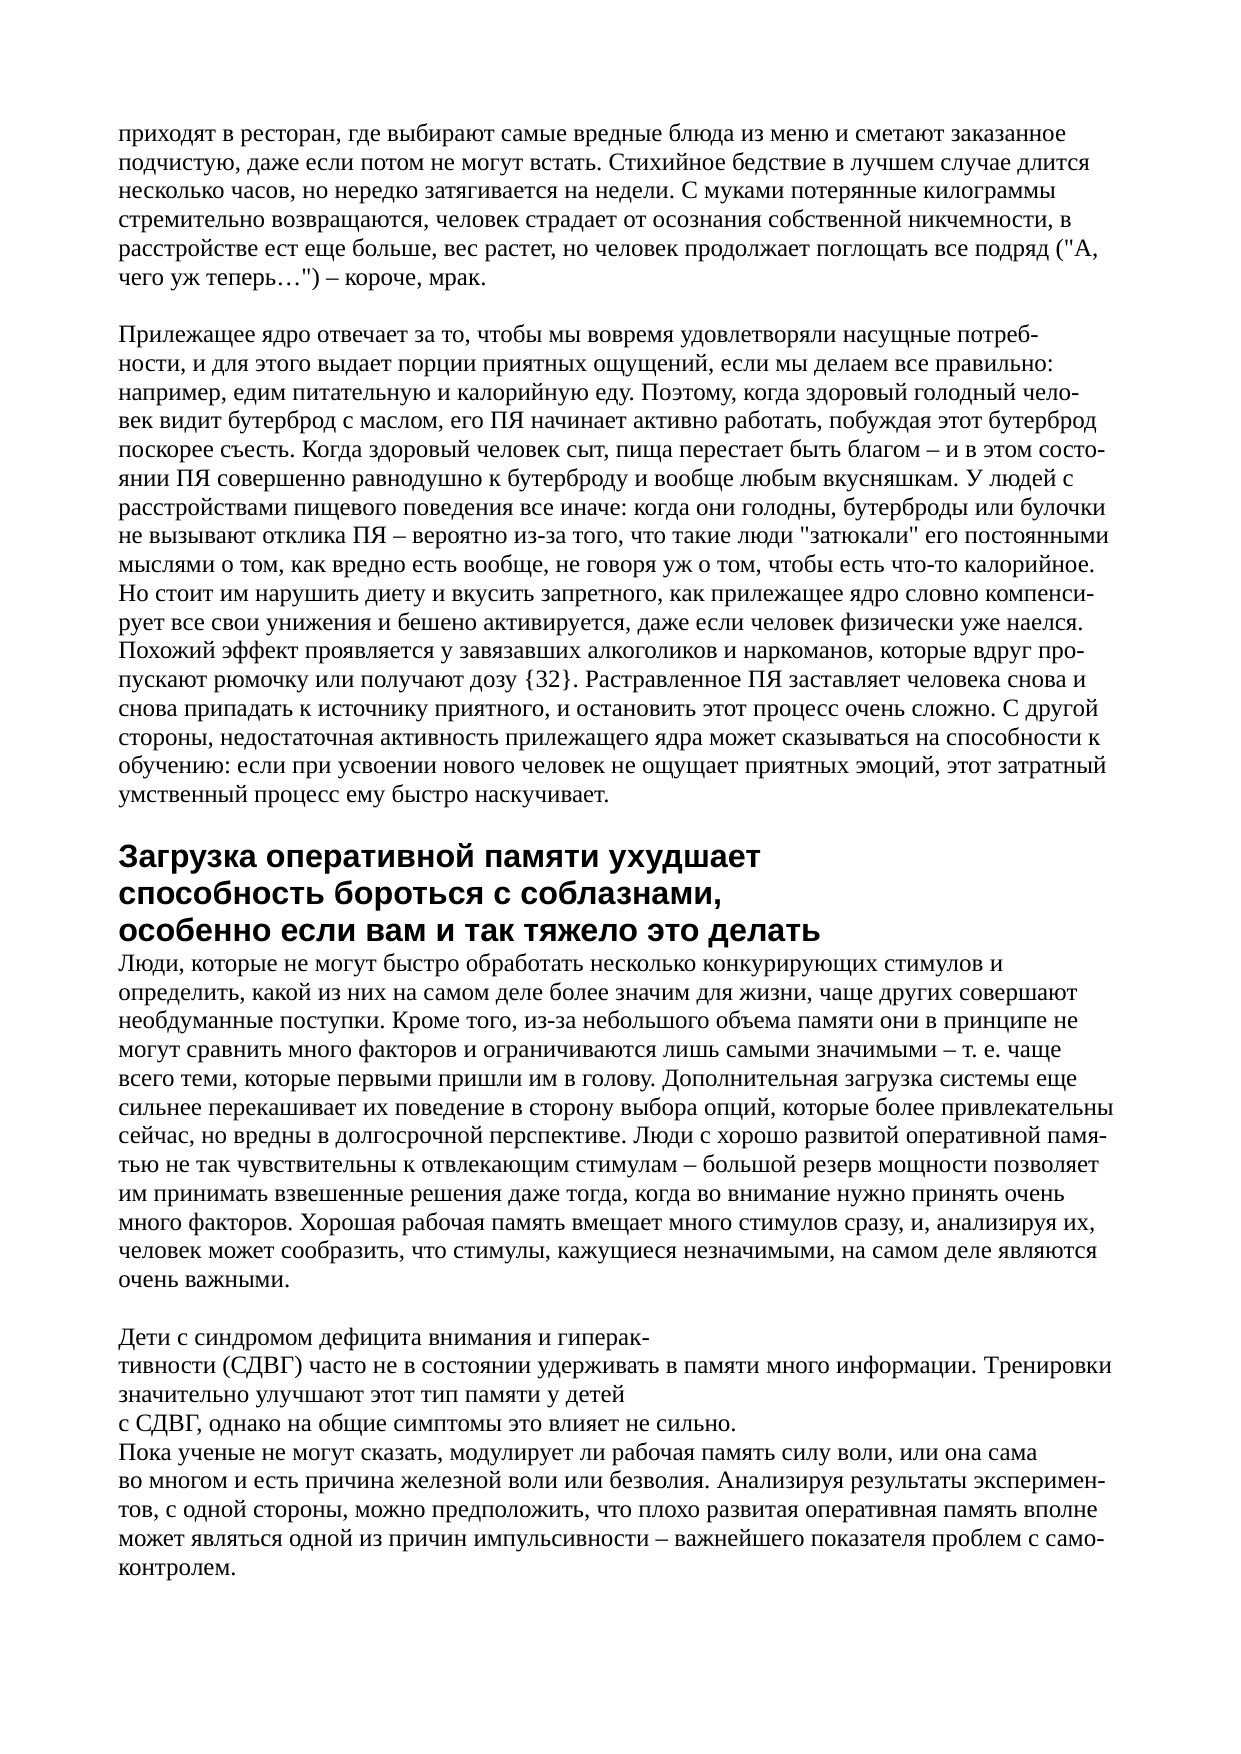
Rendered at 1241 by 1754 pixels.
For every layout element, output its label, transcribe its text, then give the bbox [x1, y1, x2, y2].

text умственный процесс ему быстро наскучивает. [118, 779, 1122, 808]
text тов, с одной стороны, можно предположить, что плохо развитая оперативная память вполне [118, 1494, 1122, 1523]
text много факторов. Хорошая рабочая память вмещает много стимулов сразу, и, анализируя их, [118, 1207, 1122, 1236]
text несколько часов, но нередко затягивается на недели. С муками потерянные килограммы [118, 176, 1122, 204]
text человек может сообразить, что стимулы, кажущиеся незначимыми, на самом деле являются [118, 1236, 1122, 1264]
text ности, и для этого выдает порции приятных ощущений, если мы делаем все правильно: [118, 348, 1122, 377]
text расстройствами пищевого поведения все иначе: когда они голодны, бутерброды или булочки [118, 492, 1122, 521]
text например, едим питательную и калорийную еду. Поэтому, когда здоровый голодный чело- [118, 377, 1122, 406]
text не вызывают отклика ПЯ – вероятно из-за того, что такие люди "затюкали" его постоянными [118, 521, 1122, 549]
text Похожий эффект проявляется у завязавших алкоголиков и наркоманов, которые вдруг про- [118, 636, 1122, 664]
text стороны, недостаточная активность прилежащего ядра может сказываться на способности к [118, 722, 1122, 751]
text Дети с синдромом дефицита внимания и гиперак- [118, 1322, 1122, 1351]
text Загрузка оперативной памяти ухудшает [118, 837, 1122, 874]
text во многом и есть причина железной воли или безволия. Анализируя результаты эксперимен- [118, 1466, 1122, 1494]
text рует все свои унижения и бешено активируется, даже если человек физически уже наелся. [118, 607, 1122, 636]
text необдуманные поступки. Кроме того, из-за небольшого объема памяти они в принципе не [118, 1006, 1122, 1034]
text пускают рюмочку или получают дозу {32}. Растравленное ПЯ заставляет человека снова и [118, 664, 1122, 693]
text поскорее съесть. Когда здоровый человек сыт, пища перестает быть благом – и в этом состо- [118, 434, 1122, 463]
text янии ПЯ совершенно равнодушно к бутерброду и вообще любым вкусняшкам. У людей с [118, 463, 1122, 492]
text Пока ученые не могут сказать, модулирует ли рабочая память силу воли, или она сама [118, 1437, 1122, 1466]
text очень важными. [118, 1264, 1122, 1293]
text тью не так чувствительны к отвлекающим стимулам – большой резерв мощности позволяет [118, 1149, 1122, 1178]
text обучению: если при усвоении нового человек не ощущает приятных эмоций, этот затратный [118, 751, 1122, 779]
text способность бороться с соблазнами, [118, 874, 1122, 911]
text Но стоит им нарушить диету и вкусить запретного, как прилежащее ядро словно компенси- [118, 578, 1122, 607]
text тивности (СДВГ) часто не в состоянии удерживать в памяти много информации. Тренировки значительно улучшают этот тип памяти у детей [118, 1351, 1122, 1408]
text особенно если вам и так тяжело это делать [118, 911, 1122, 948]
text определить, какой из них на самом деле более значим для жизни, чаще других совершают [118, 977, 1122, 1006]
text век видит бутерброд с маслом, его ПЯ начинает активно работать, побуждая этот бутерброд [118, 406, 1122, 434]
text чего уж теперь…") – короче, мрак. [118, 262, 1122, 291]
text может являться одной из причин импульсивности – важнейшего показателя проблем с само- [118, 1523, 1122, 1552]
text подчистую, даже если потом не могут встать. Стихийное бедствие в лучшем случае длится [118, 147, 1122, 176]
text контролем. [118, 1552, 1122, 1581]
text им принимать взвешенные решения даже тогда, когда во внимание нужно принять очень [118, 1178, 1122, 1207]
text стремительно возвращаются, человек страдает от осознания собственной никчемности, в [118, 204, 1122, 233]
text мыслями о том, как вредно есть вообще, не говоря уж о том, чтобы есть что-то калорийное. [118, 549, 1122, 578]
text расстройстве ест еще больше, вес растет, но человек продолжает поглощать все подряд ("А, [118, 233, 1122, 262]
text сильнее перекашивает их поведение в сторону выбора опций, которые более привлекательны [118, 1092, 1122, 1121]
text могут сравнить много факторов и ограничиваются лишь самыми значимыми – т. е. чаще [118, 1034, 1122, 1063]
text Прилежащее ядро отвечает за то, чтобы мы вовремя удовлетворяли насущные потреб- [118, 319, 1122, 348]
text сейчас, но вредны в долгосрочной перспективе. Люди с хорошо развитой оперативной памя- [118, 1121, 1122, 1149]
text приходят в ресторан, где выбирают самые вредные блюда из меню и сметают заказанное [118, 118, 1122, 147]
text всего теми, которые первыми пришли им в голову. Дополнительная загрузка системы еще [118, 1063, 1122, 1092]
text Люди, которые не могут быстро обработать несколько конкурирующих стимулов и [118, 948, 1122, 977]
text снова припадать к источнику приятного, и остановить этот процесс очень сложно. С другой [118, 693, 1122, 722]
text с СДВГ, однако на общие симптомы это влияет не сильно. [118, 1408, 1122, 1437]
